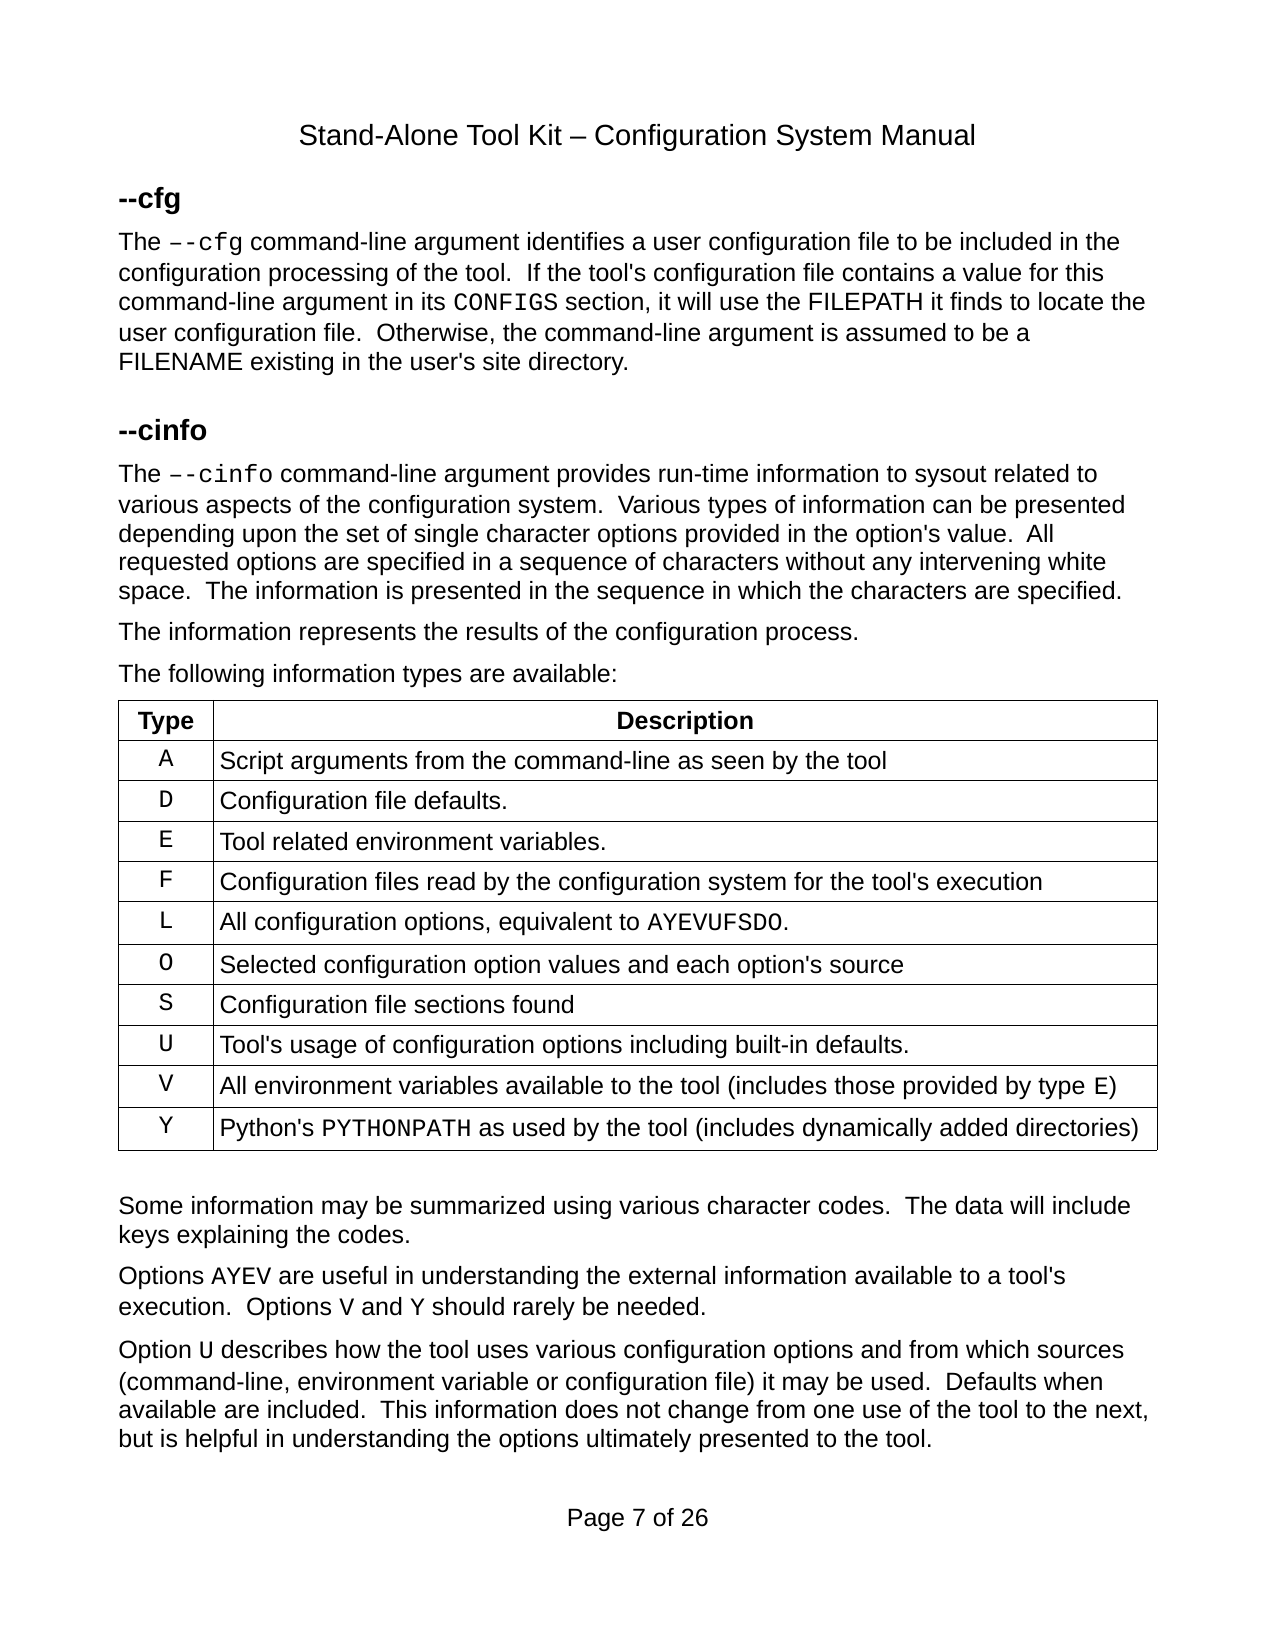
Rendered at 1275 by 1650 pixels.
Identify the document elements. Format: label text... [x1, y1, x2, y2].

text The –-cinfo command-line argument provides run-time information to sysout related to various aspects of the configuration system. Various types of information can be presented depending upon the set of single character options provided in the option's value. All requested options are specified in a sequence of characters without any intervening white space. The information is presented in the sequence in which the characters are specified. [118, 459, 1157, 605]
table_cell A [119, 741, 213, 780]
subtitle --cfg [118, 181, 1157, 215]
table_cell F [119, 862, 213, 901]
table_cell E [119, 822, 213, 861]
table_cell Y [119, 1108, 213, 1150]
text The –-cfg command-line argument identifies a user configuration file to be included in the configuration processing of the tool. If the tool's configuration file contains a value for this command-line argument in its CONFIGS section, it will use the FILEPATH it finds to locate the user configuration file. Otherwise, the command-line argument is assumed to be a FILENAME existing in the user's site directory. [118, 227, 1157, 375]
table_cell L [119, 902, 213, 944]
table_cell O [119, 945, 213, 984]
table_cell Configuration file defaults. [214, 781, 1157, 821]
table_cell Configuration files read by the configuration system for the tool's execution [214, 862, 1157, 901]
table_cell Configuration file sections found [214, 985, 1157, 1024]
table_header Description [214, 701, 1157, 740]
table_header Type [119, 701, 213, 740]
table_cell Script arguments from the command-line as seen by the tool [214, 741, 1157, 780]
table_cell V [119, 1066, 213, 1107]
table_cell All configuration options, equivalent to AYEVUFSDO. [214, 902, 1157, 944]
table_cell S [119, 985, 213, 1024]
table_cell Tool related environment variables. [214, 822, 1157, 861]
table_cell Tool's usage of configuration options including built-in defaults. [214, 1026, 1157, 1065]
text The following information types are available: [118, 658, 1157, 687]
text The information represents the results of the configuration process. [118, 617, 1157, 646]
table_cell Selected configuration option values and each option's source [214, 945, 1157, 984]
text Options AYEV are useful in understanding the external information available to a tool's execution. Options V and Y should rarely be needed. [118, 1261, 1157, 1323]
text Some information may be summarized using various character codes. The data will include keys explaining the codes. [118, 1191, 1157, 1249]
subtitle --cinfo [118, 413, 1157, 446]
text Option U describes how the tool uses various configuration options and from which sources (command-line, environment variable or configuration file) it may be used. Defaults when available are included. This information does not change from one use of the tool to the next, but is helpful in understanding the options ultimately presented to the tool. [118, 1336, 1157, 1453]
table_cell U [119, 1026, 213, 1065]
table_cell All environment variables available to the tool (includes those provided by type E) [214, 1066, 1157, 1107]
table_cell D [119, 781, 213, 821]
table_cell Python's PYTHONPATH as used by the tool (includes dynamically added directories) [214, 1108, 1157, 1150]
